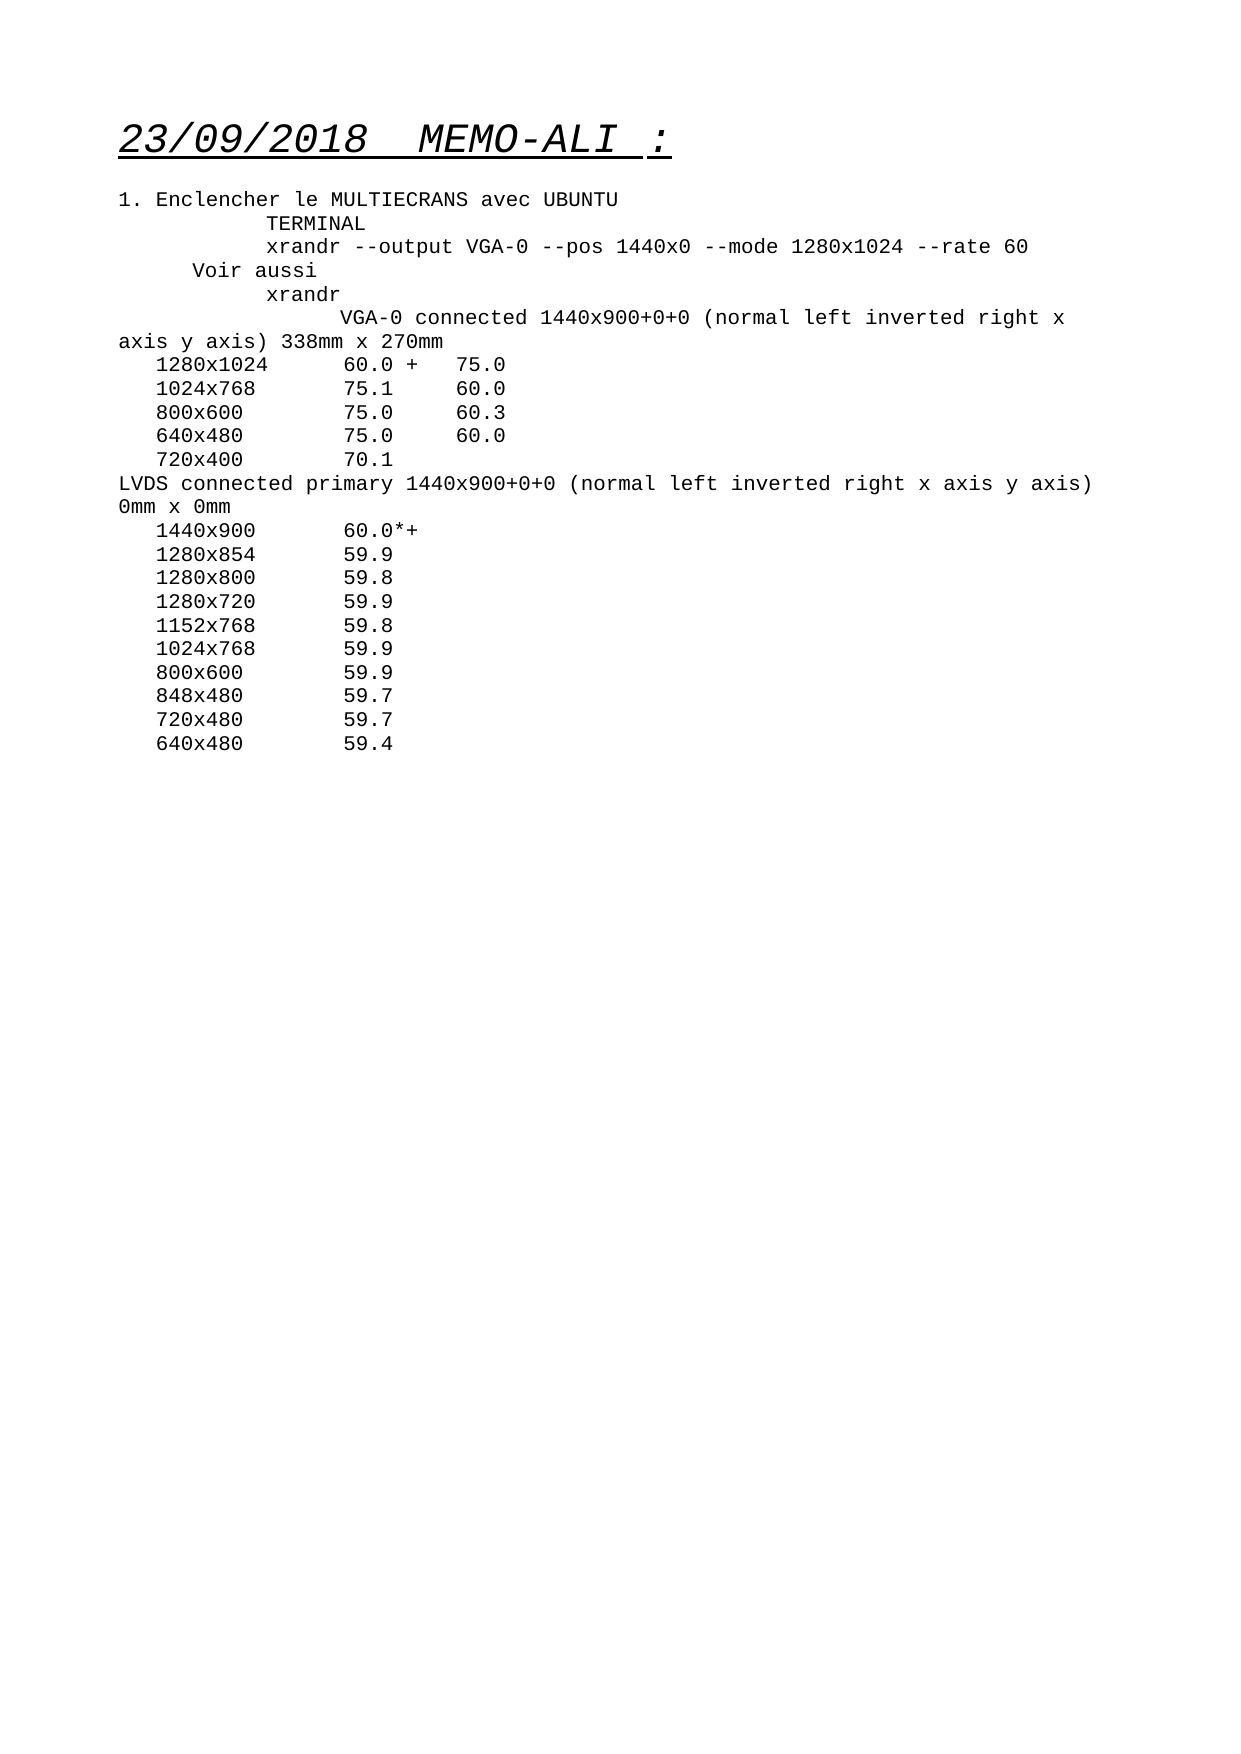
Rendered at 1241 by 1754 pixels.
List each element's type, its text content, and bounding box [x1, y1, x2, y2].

text 1280x1024 60.0 + 75.0 [118, 354, 1122, 378]
text 848x480 59.7 [118, 686, 1122, 709]
text 800x600 59.9 [118, 662, 1122, 686]
text 1280x800 59.8 [118, 567, 1122, 591]
text 1280x720 59.9 [118, 591, 1122, 614]
text 1. Enclencher le MULTIECRANS avec UBUNTU [118, 189, 1122, 213]
text 720x480 59.7 [118, 709, 1122, 733]
text xrandr --output VGA-0 --pos 1440x0 --mode 1280x1024 --rate 60 [118, 236, 1122, 260]
text Voir aussi [118, 260, 1122, 283]
text 23/09/2018 MEMO-ALI : [118, 118, 1122, 165]
text xrandr [118, 283, 1122, 307]
text VGA-0 connected 1440x900+0+0 (normal left inverted right x axis y axis) 338mm x 270mm [118, 307, 1122, 354]
text 1024x768 59.9 [118, 638, 1122, 662]
text 720x400 70.1 [118, 449, 1122, 473]
text 640x480 59.4 [118, 733, 1122, 756]
text 800x600 75.0 60.3 [118, 402, 1122, 425]
text 1024x768 75.1 60.0 [118, 378, 1122, 402]
text LVDS connected primary 1440x900+0+0 (normal left inverted right x axis y axis) 0mm x 0mm [118, 473, 1122, 520]
text 1152x768 59.8 [118, 614, 1122, 638]
text 1280x854 59.9 [118, 544, 1122, 567]
text 640x480 75.0 60.0 [118, 425, 1122, 449]
text TERMINAL [118, 213, 1122, 236]
text 1440x900 60.0*+ [118, 520, 1122, 544]
